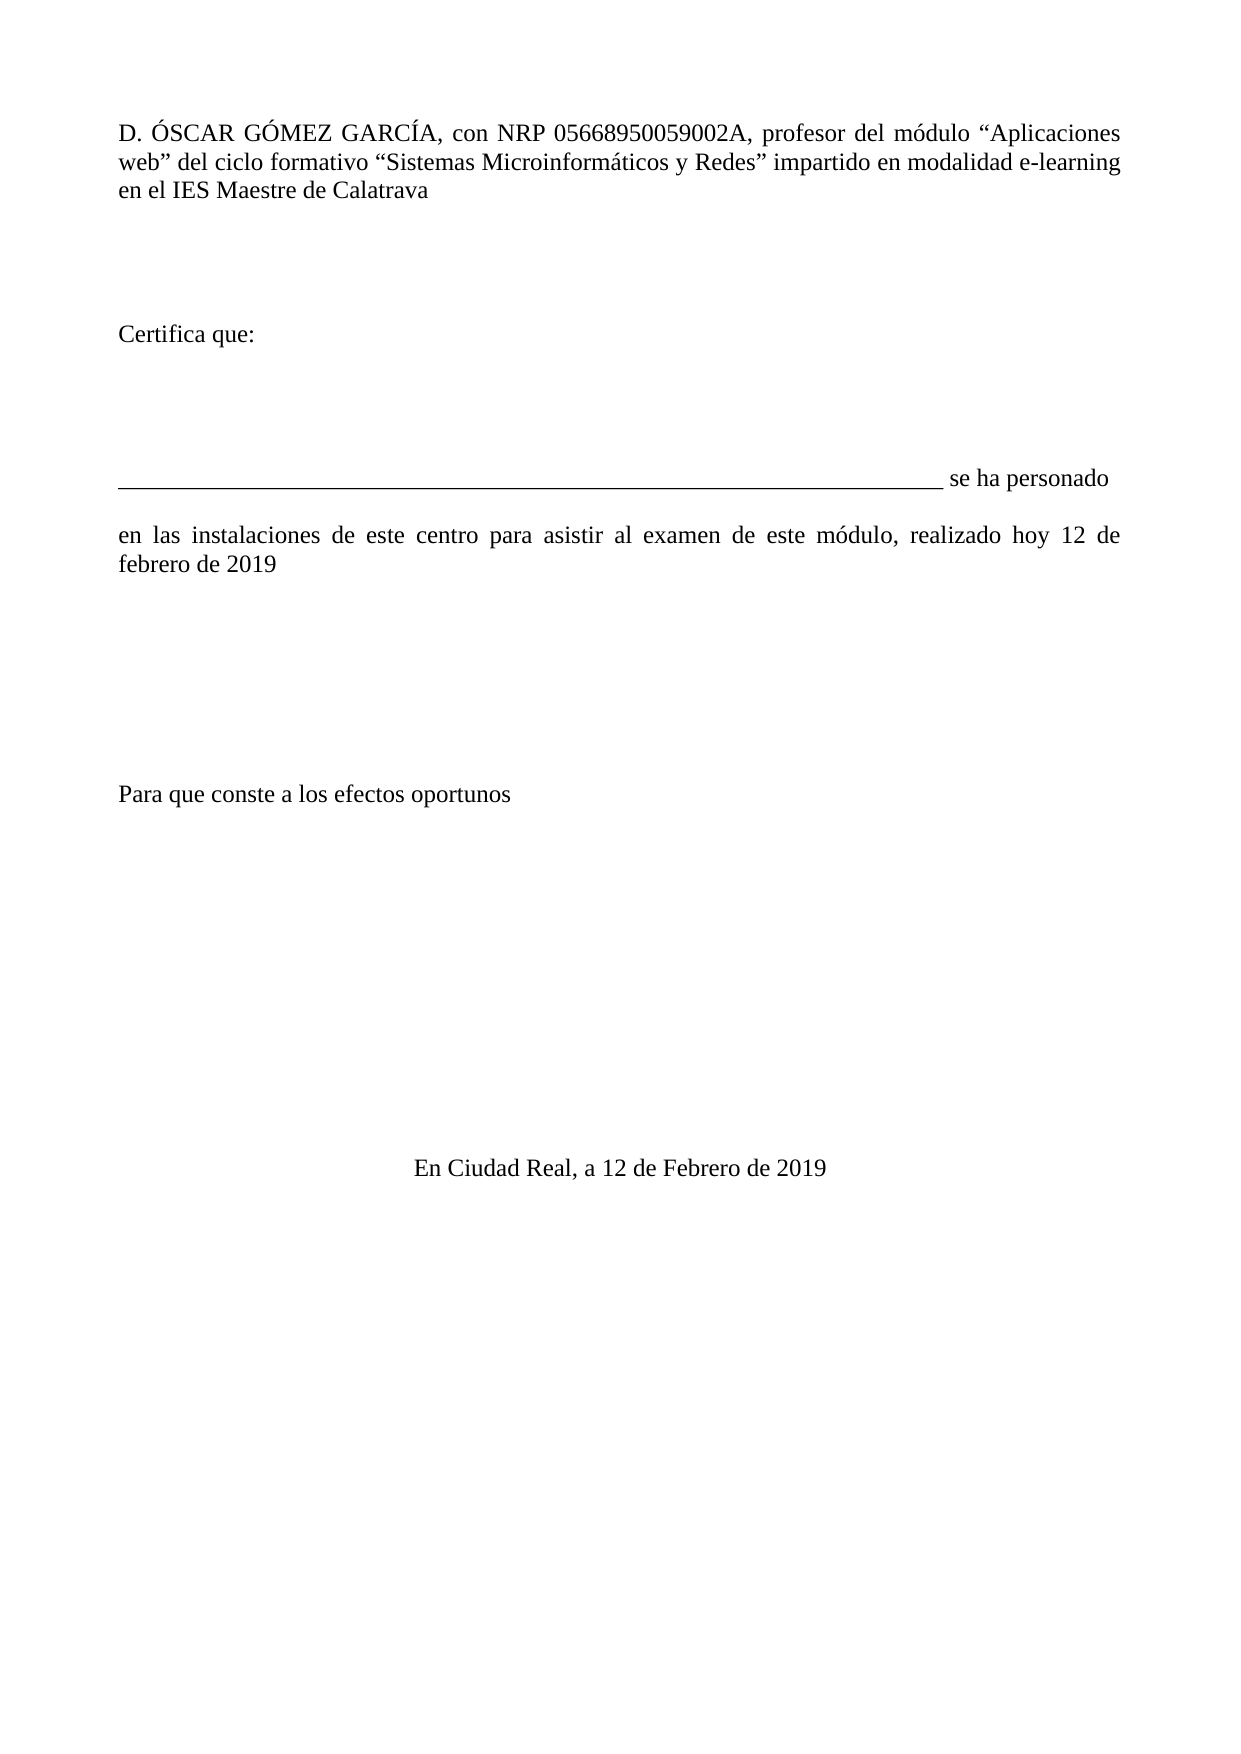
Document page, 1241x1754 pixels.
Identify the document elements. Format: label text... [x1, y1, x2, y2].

text D. ÓSCAR GÓMEZ GARCÍA, con NRP 05668950059002A, profesor del módulo “Aplicaciones web” del ciclo formativo “Sistemas Microinformáticos y Redes” impartido en modalidad e-learning en el IES Maestre de Calatrava [118, 118, 1122, 204]
text Para que conste a los efectos oportunos [118, 779, 1122, 808]
text en las instalaciones de este centro para asistir al examen de este módulo, realizado hoy 12 de febrero de 2019 [118, 521, 1122, 578]
text __________________________________________________________________ se ha personado [118, 463, 1122, 492]
text Certifica que: [118, 319, 1122, 348]
text En Ciudad Real, a 12 de Febrero de 2019 [118, 1153, 1122, 1182]
